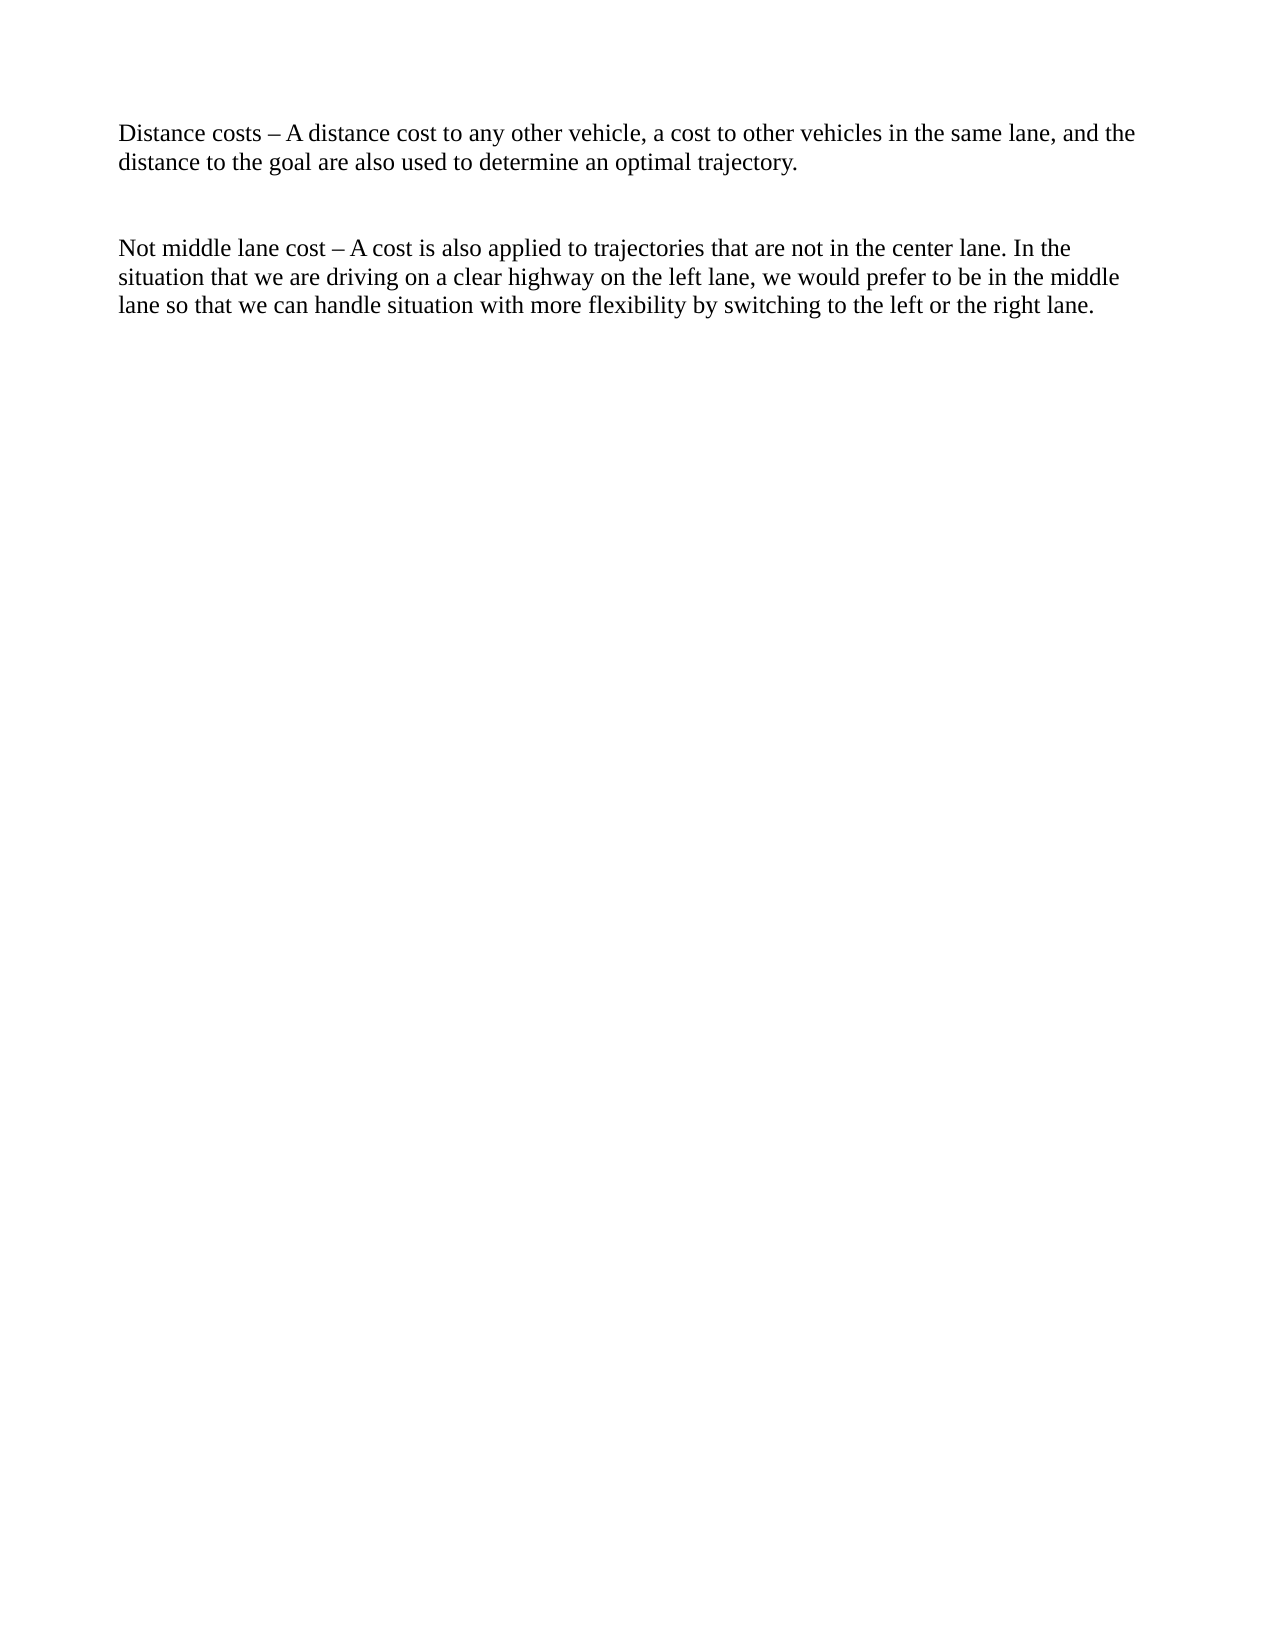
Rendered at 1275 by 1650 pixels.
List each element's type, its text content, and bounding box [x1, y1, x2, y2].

text Not middle lane cost – A cost is also applied to trajectories that are not in the center lane. In the situation that we are driving on a clear highway on the left lane, we would prefer to be in the middle lane so that we can handle situation with more flexibility by switching to the left or the right lane. [118, 233, 1157, 319]
text Distance costs – A distance cost to any other vehicle, a cost to other vehicles in the same lane, and the distance to the goal are also used to determine an optimal trajectory. [118, 118, 1157, 176]
